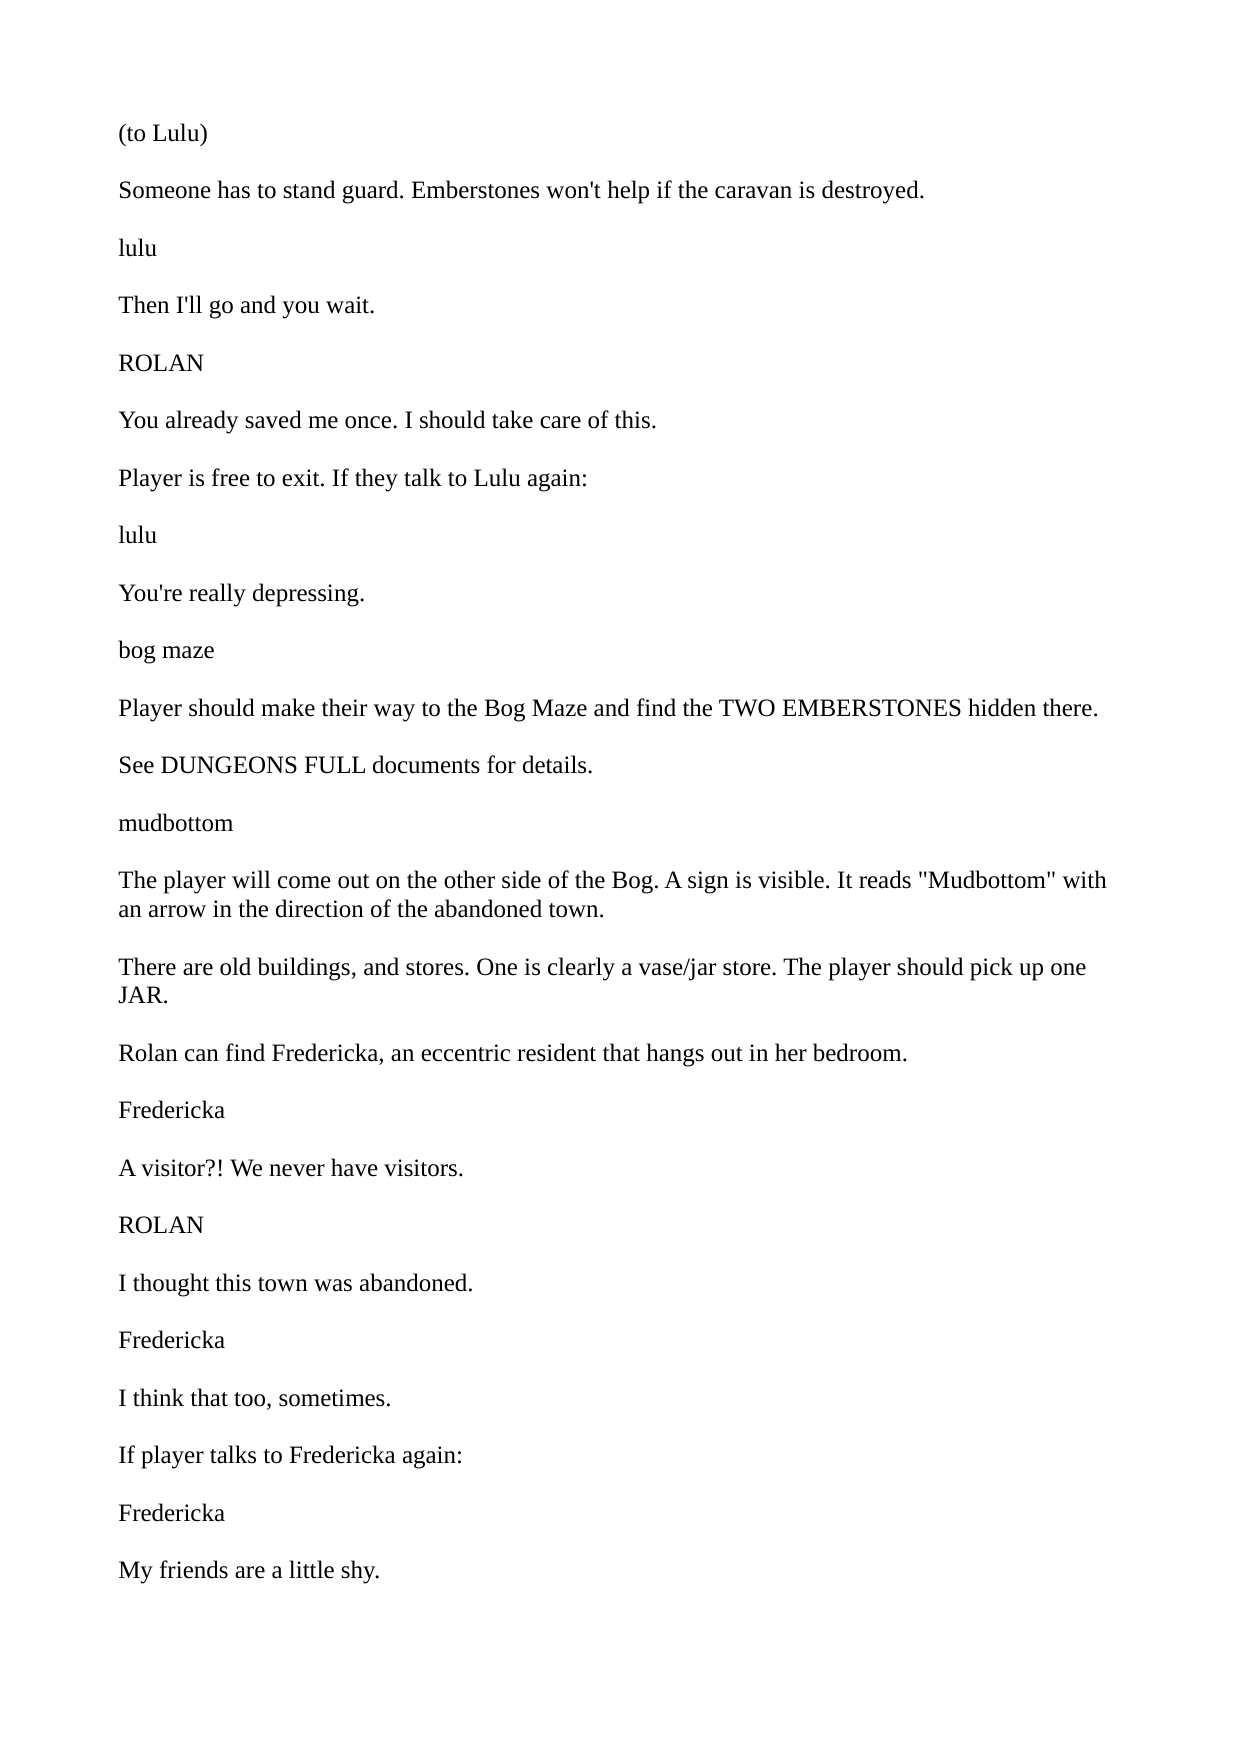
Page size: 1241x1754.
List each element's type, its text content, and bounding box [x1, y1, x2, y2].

text Fredericka [118, 1498, 1122, 1527]
text mudbottom [118, 808, 1122, 837]
text A visitor?! We never have visitors. [118, 1153, 1122, 1182]
text There are old buildings, and stores. One is clearly a vase/jar store. The player should pick up one JAR. [118, 952, 1122, 1009]
text I think that too, sometimes. [118, 1383, 1122, 1412]
text You already saved me once. I should take care of this. [118, 406, 1122, 434]
text (to Lulu) [118, 118, 1122, 147]
text My friends are a little shy. [118, 1556, 1122, 1584]
text I thought this town was abandoned. [118, 1268, 1122, 1297]
text Fredericka [118, 1096, 1122, 1124]
text ROLAN [118, 348, 1122, 377]
text See DUNGEONS FULL documents for details. [118, 751, 1122, 779]
text lulu [118, 233, 1122, 262]
text ROLAN [118, 1211, 1122, 1239]
text Player is free to exit. If they talk to Lulu again: [118, 463, 1122, 492]
text If player talks to Fredericka again: [118, 1441, 1122, 1469]
text Rolan can find Fredericka, an eccentric resident that hangs out in her bedroom. [118, 1038, 1122, 1067]
text Then I'll go and you wait. [118, 291, 1122, 319]
text Someone has to stand guard. Emberstones won't help if the caravan is destroyed. [118, 176, 1122, 204]
text Player should make their way to the Bog Maze and find the TWO EMBERSTONES hidden there. [118, 693, 1122, 722]
text You're really depressing. [118, 578, 1122, 607]
text bog maze [118, 636, 1122, 664]
text lulu [118, 521, 1122, 549]
text Fredericka [118, 1326, 1122, 1354]
text The player will come out on the other side of the Bog. A sign is visible. It reads "Mudbottom" with an arrow in the direction of the abandoned town. [118, 866, 1122, 923]
